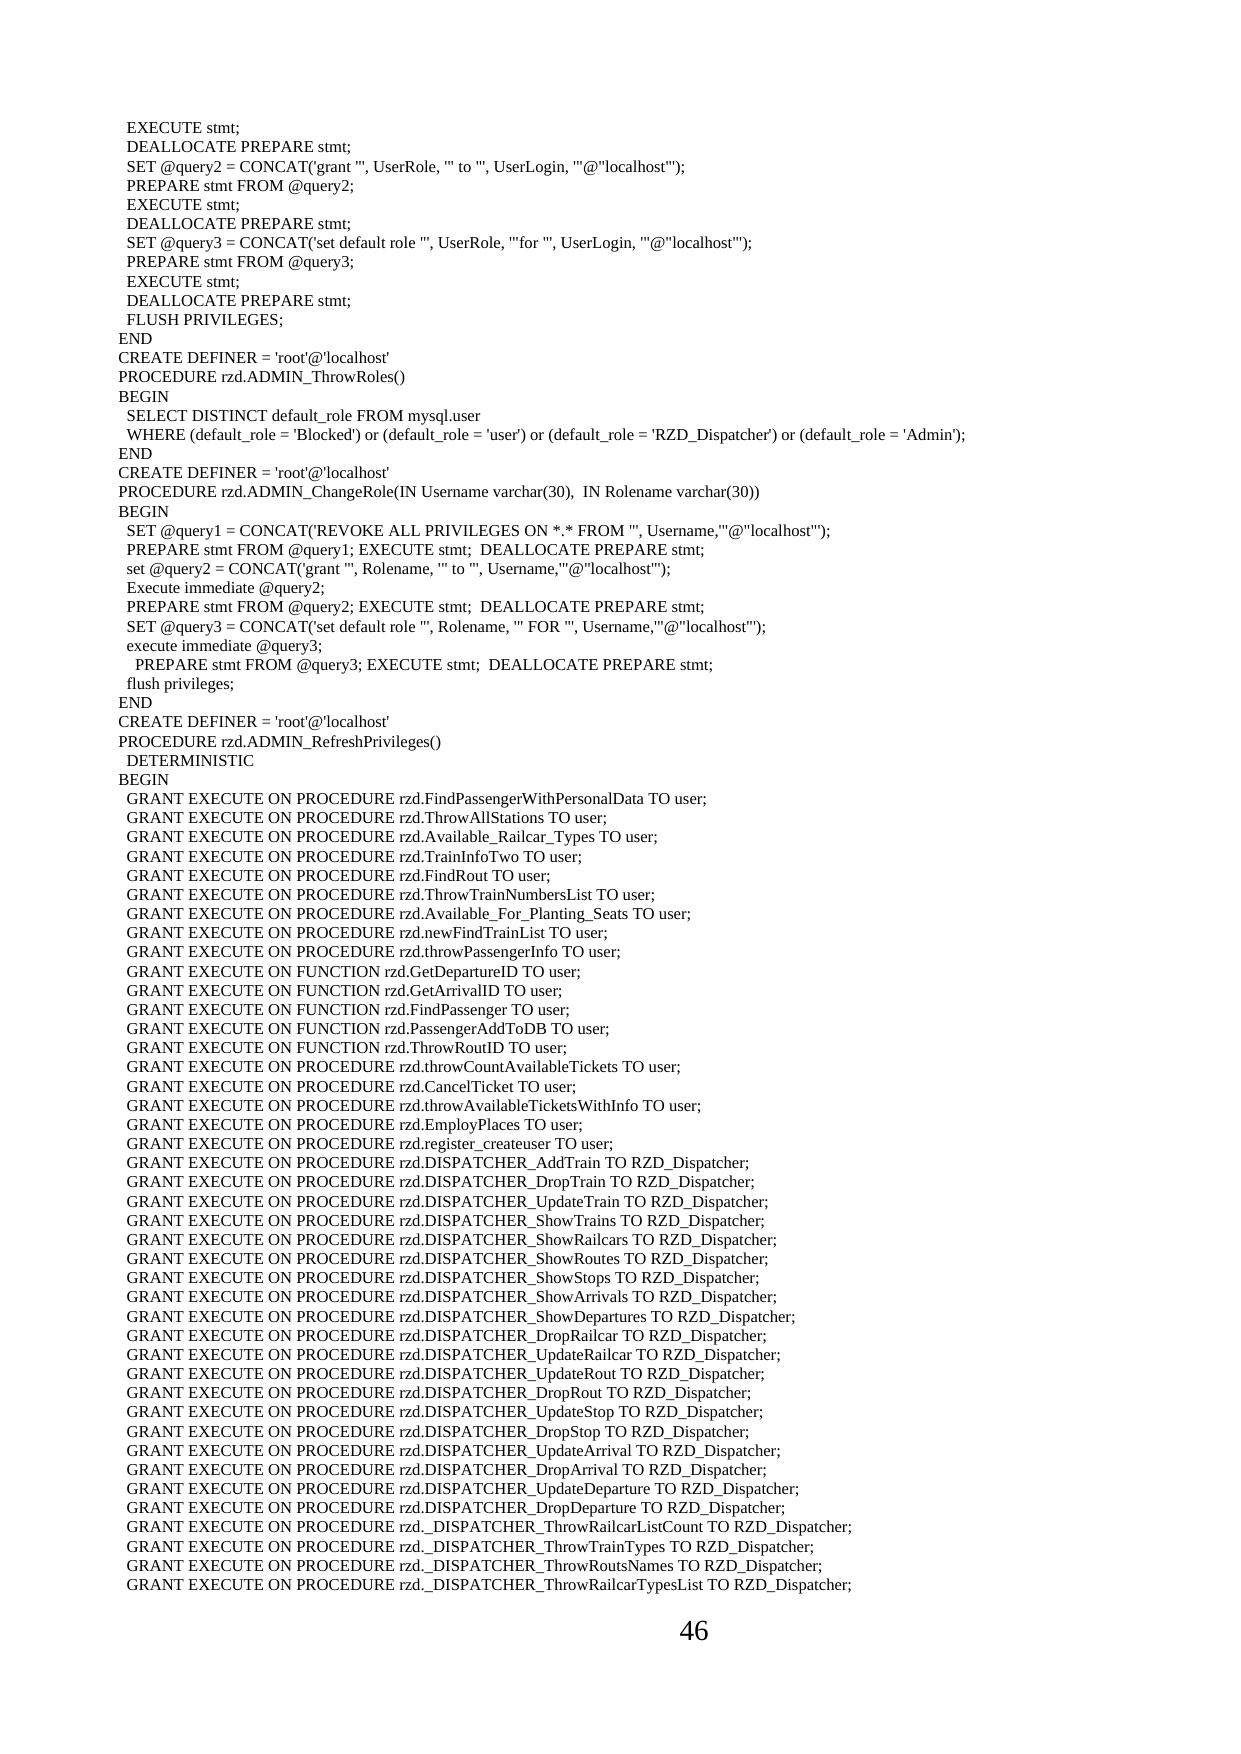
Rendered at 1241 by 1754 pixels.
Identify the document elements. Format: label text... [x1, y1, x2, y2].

text GRANT EXECUTE ON PROCEDURE rzd._DISPATCHER_ThrowTrainTypes TO RZD_Dispatcher; [118, 1536, 1181, 1556]
text GRANT EXECUTE ON PROCEDURE rzd.FindRout TO user; [118, 866, 1181, 885]
text GRANT EXECUTE ON PROCEDURE rzd.DISPATCHER_AddTrain TO RZD_Dispatcher; [118, 1153, 1181, 1172]
text PREPARE stmt FROM @query1; EXECUTE stmt; DEALLOCATE PREPARE stmt; [118, 540, 1181, 559]
text DETERMINISTIC [118, 751, 1181, 770]
text GRANT EXECUTE ON PROCEDURE rzd.TrainInfoTwo TO user; [118, 846, 1181, 866]
text SET @query2 = CONCAT('grant "', UserRole, '" to "', UserLogin, '"@"localhost"'); [118, 156, 1181, 176]
text GRANT EXECUTE ON PROCEDURE rzd.throwPassengerInfo TO user; [118, 942, 1181, 961]
text PREPARE stmt FROM @query2; [118, 176, 1181, 195]
text GRANT EXECUTE ON PROCEDURE rzd.ThrowTrainNumbersList TO user; [118, 885, 1181, 904]
text PREPARE stmt FROM @query3; EXECUTE stmt; DEALLOCATE PREPARE stmt; [118, 655, 1181, 674]
text GRANT EXECUTE ON PROCEDURE rzd.DISPATCHER_DropStop TO RZD_Dispatcher; [118, 1421, 1181, 1441]
text END [118, 329, 1181, 348]
text GRANT EXECUTE ON FUNCTION rzd.GetDepartureID TO user; [118, 961, 1181, 981]
text FLUSH PRIVILEGES; [118, 310, 1181, 329]
text EXECUTE stmt; [118, 195, 1181, 214]
text GRANT EXECUTE ON PROCEDURE rzd.throwAvailableTicketsWithInfo TO user; [118, 1096, 1181, 1115]
text GRANT EXECUTE ON PROCEDURE rzd.CancelTicket TO user; [118, 1076, 1181, 1096]
text GRANT EXECUTE ON PROCEDURE rzd.Available_Railcar_Types TO user; [118, 827, 1181, 846]
text BEGIN [118, 501, 1181, 521]
text GRANT EXECUTE ON PROCEDURE rzd.DISPATCHER_ShowArrivals TO RZD_Dispatcher; [118, 1287, 1181, 1306]
text GRANT EXECUTE ON PROCEDURE rzd._DISPATCHER_ThrowRailcarListCount TO RZD_Dispatcher; [118, 1517, 1181, 1536]
text GRANT EXECUTE ON PROCEDURE rzd.DISPATCHER_UpdateTrain TO RZD_Dispatcher; [118, 1191, 1181, 1211]
text PROCEDURE rzd.ADMIN_ChangeRole(IN Username varchar(30), IN Rolename varchar(30)) [118, 482, 1181, 501]
text GRANT EXECUTE ON PROCEDURE rzd.DISPATCHER_DropArrival TO RZD_Dispatcher; [118, 1460, 1181, 1479]
text Execute immediate @query2; [118, 578, 1181, 597]
text GRANT EXECUTE ON PROCEDURE rzd.DISPATCHER_ShowTrains TO RZD_Dispatcher; [118, 1211, 1181, 1230]
text GRANT EXECUTE ON PROCEDURE rzd.DISPATCHER_UpdateRailcar TO RZD_Dispatcher; [118, 1345, 1181, 1364]
text GRANT EXECUTE ON PROCEDURE rzd.DISPATCHER_UpdateArrival TO RZD_Dispatcher; [118, 1441, 1181, 1460]
text GRANT EXECUTE ON PROCEDURE rzd.DISPATCHER_ShowDepartures TO RZD_Dispatcher; [118, 1306, 1181, 1326]
text CREATE DEFINER = 'root'@'localhost' [118, 348, 1181, 367]
text CREATE DEFINER = 'root'@'localhost' [118, 712, 1181, 731]
text BEGIN [118, 770, 1181, 789]
text flush privileges; [118, 674, 1181, 693]
text GRANT EXECUTE ON PROCEDURE rzd.EmployPlaces TO user; [118, 1115, 1181, 1134]
text GRANT EXECUTE ON PROCEDURE rzd.FindPassengerWithPersonalData TO user; [118, 789, 1181, 808]
text GRANT EXECUTE ON PROCEDURE rzd.DISPATCHER_DropTrain TO RZD_Dispatcher; [118, 1172, 1181, 1191]
text GRANT EXECUTE ON PROCEDURE rzd.DISPATCHER_DropDeparture TO RZD_Dispatcher; [118, 1498, 1181, 1517]
text GRANT EXECUTE ON PROCEDURE rzd._DISPATCHER_ThrowRailcarTypesList TO RZD_Dispatcher; [118, 1575, 1181, 1594]
text END [118, 693, 1181, 712]
text SET @query1 = CONCAT('REVOKE ALL PRIVILEGES ON *.* FROM "', Username,'"@"localhost"'); [118, 521, 1181, 540]
text GRANT EXECUTE ON PROCEDURE rzd.DISPATCHER_UpdateRout TO RZD_Dispatcher; [118, 1364, 1181, 1383]
text DEALLOCATE PREPARE stmt; [118, 291, 1181, 310]
text GRANT EXECUTE ON PROCEDURE rzd.register_createuser TO user; [118, 1134, 1181, 1153]
text PROCEDURE rzd.ADMIN_RefreshPrivileges() [118, 731, 1181, 751]
text GRANT EXECUTE ON PROCEDURE rzd._DISPATCHER_ThrowRoutsNames TO RZD_Dispatcher; [118, 1556, 1181, 1575]
text GRANT EXECUTE ON PROCEDURE rzd.Available_For_Planting_Seats TO user; [118, 904, 1181, 923]
text EXECUTE stmt; [118, 118, 1181, 137]
text PREPARE stmt FROM @query2; EXECUTE stmt; DEALLOCATE PREPARE stmt; [118, 597, 1181, 616]
text GRANT EXECUTE ON FUNCTION rzd.PassengerAddToDB TO user; [118, 1019, 1181, 1038]
text DEALLOCATE PREPARE stmt; [118, 214, 1181, 233]
text GRANT EXECUTE ON PROCEDURE rzd.newFindTrainList TO user; [118, 923, 1181, 942]
text WHERE (default_role = 'Blocked') or (default_role = 'user') or (default_role = 'RZD_Dispatcher') or (default_role = 'Admin'); [118, 425, 1181, 444]
text GRANT EXECUTE ON FUNCTION rzd.FindPassenger TO user; [118, 1000, 1181, 1019]
text GRANT EXECUTE ON PROCEDURE rzd.DISPATCHER_DropRailcar TO RZD_Dispatcher; [118, 1326, 1181, 1345]
text set @query2 = CONCAT('grant "', Rolename, '" to "', Username,'"@"localhost"'); [118, 559, 1181, 578]
text PREPARE stmt FROM @query3; [118, 252, 1181, 271]
text GRANT EXECUTE ON FUNCTION rzd.GetArrivalID TO user; [118, 981, 1181, 1000]
text GRANT EXECUTE ON FUNCTION rzd.ThrowRoutID TO user; [118, 1038, 1181, 1057]
text PROCEDURE rzd.ADMIN_ThrowRoles() [118, 367, 1181, 386]
text GRANT EXECUTE ON PROCEDURE rzd.DISPATCHER_ShowRailcars TO RZD_Dispatcher; [118, 1230, 1181, 1249]
text BEGIN [118, 386, 1181, 406]
text execute immediate @query3; [118, 636, 1181, 655]
text SELECT DISTINCT default_role FROM mysql.user [118, 406, 1181, 425]
text END [118, 444, 1181, 463]
text SET @query3 = CONCAT('set default role "', UserRole, '"for "', UserLogin, '"@"localhost"'); [118, 233, 1181, 252]
text GRANT EXECUTE ON PROCEDURE rzd.throwCountAvailableTickets TO user; [118, 1057, 1181, 1076]
text GRANT EXECUTE ON PROCEDURE rzd.DISPATCHER_DropRout TO RZD_Dispatcher; [118, 1383, 1181, 1402]
text SET @query3 = CONCAT('set default role "', Rolename, '" FOR "', Username,'"@"localhost"'); [118, 616, 1181, 636]
text GRANT EXECUTE ON PROCEDURE rzd.ThrowAllStations TO user; [118, 808, 1181, 827]
text DEALLOCATE PREPARE stmt; [118, 137, 1181, 156]
text GRANT EXECUTE ON PROCEDURE rzd.DISPATCHER_UpdateDeparture TO RZD_Dispatcher; [118, 1479, 1181, 1498]
text GRANT EXECUTE ON PROCEDURE rzd.DISPATCHER_UpdateStop TO RZD_Dispatcher; [118, 1402, 1181, 1421]
text EXECUTE stmt; [118, 271, 1181, 291]
text GRANT EXECUTE ON PROCEDURE rzd.DISPATCHER_ShowStops TO RZD_Dispatcher; [118, 1268, 1181, 1287]
text GRANT EXECUTE ON PROCEDURE rzd.DISPATCHER_ShowRoutes TO RZD_Dispatcher; [118, 1249, 1181, 1268]
text CREATE DEFINER = 'root'@'localhost' [118, 463, 1181, 482]
